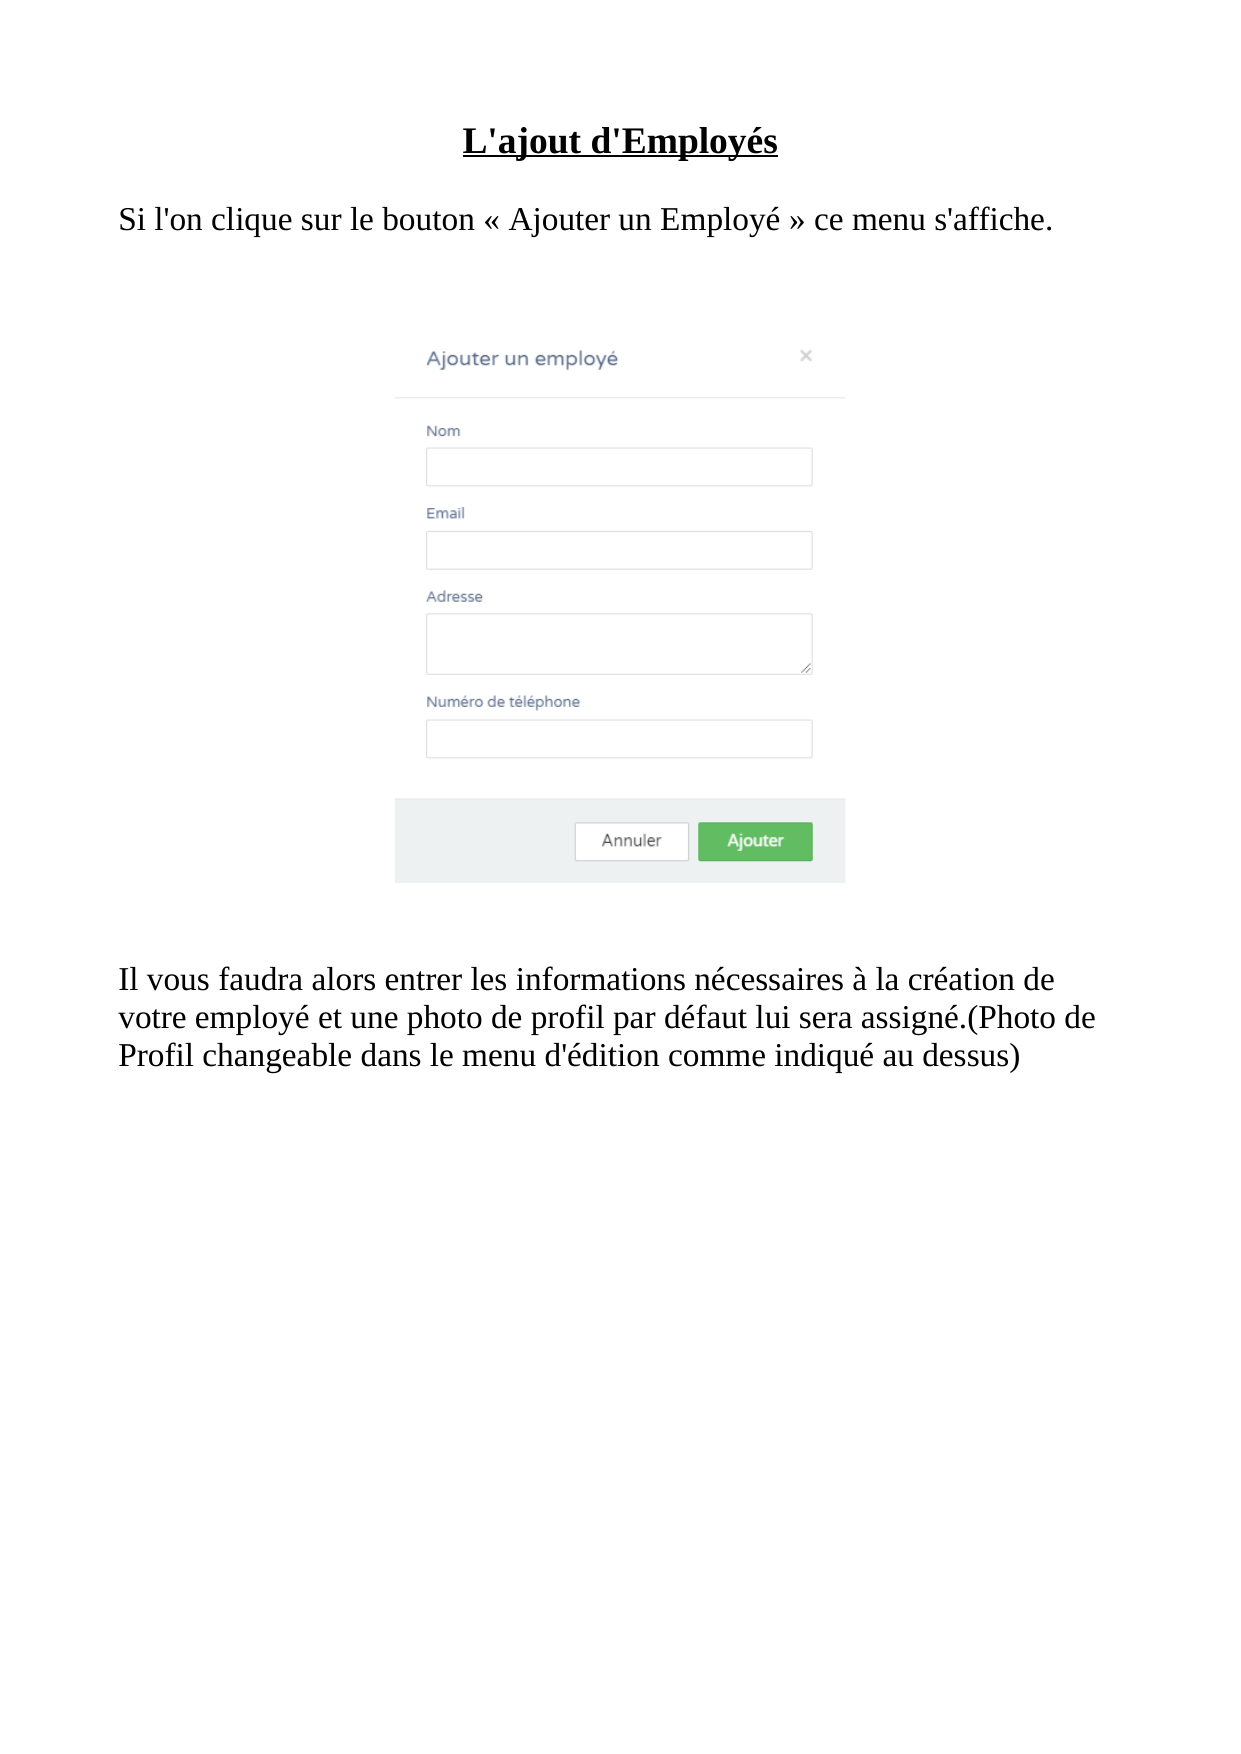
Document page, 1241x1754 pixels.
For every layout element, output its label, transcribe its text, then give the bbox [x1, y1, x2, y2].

text Il vous faudra alors entrer les informations nécessaires à la création de votre employé et une photo de profil par défaut lui sera assigné.(Photo de Profil changeable dans le menu d'édition comme indiqué au dessus) [118, 959, 1122, 1074]
text L'ajout d'Employés [118, 118, 1122, 161]
text Si l'on clique sur le bouton « Ajouter un Employé » ce menu s'affiche. [118, 199, 1122, 238]
picture [394, 323, 846, 883]
